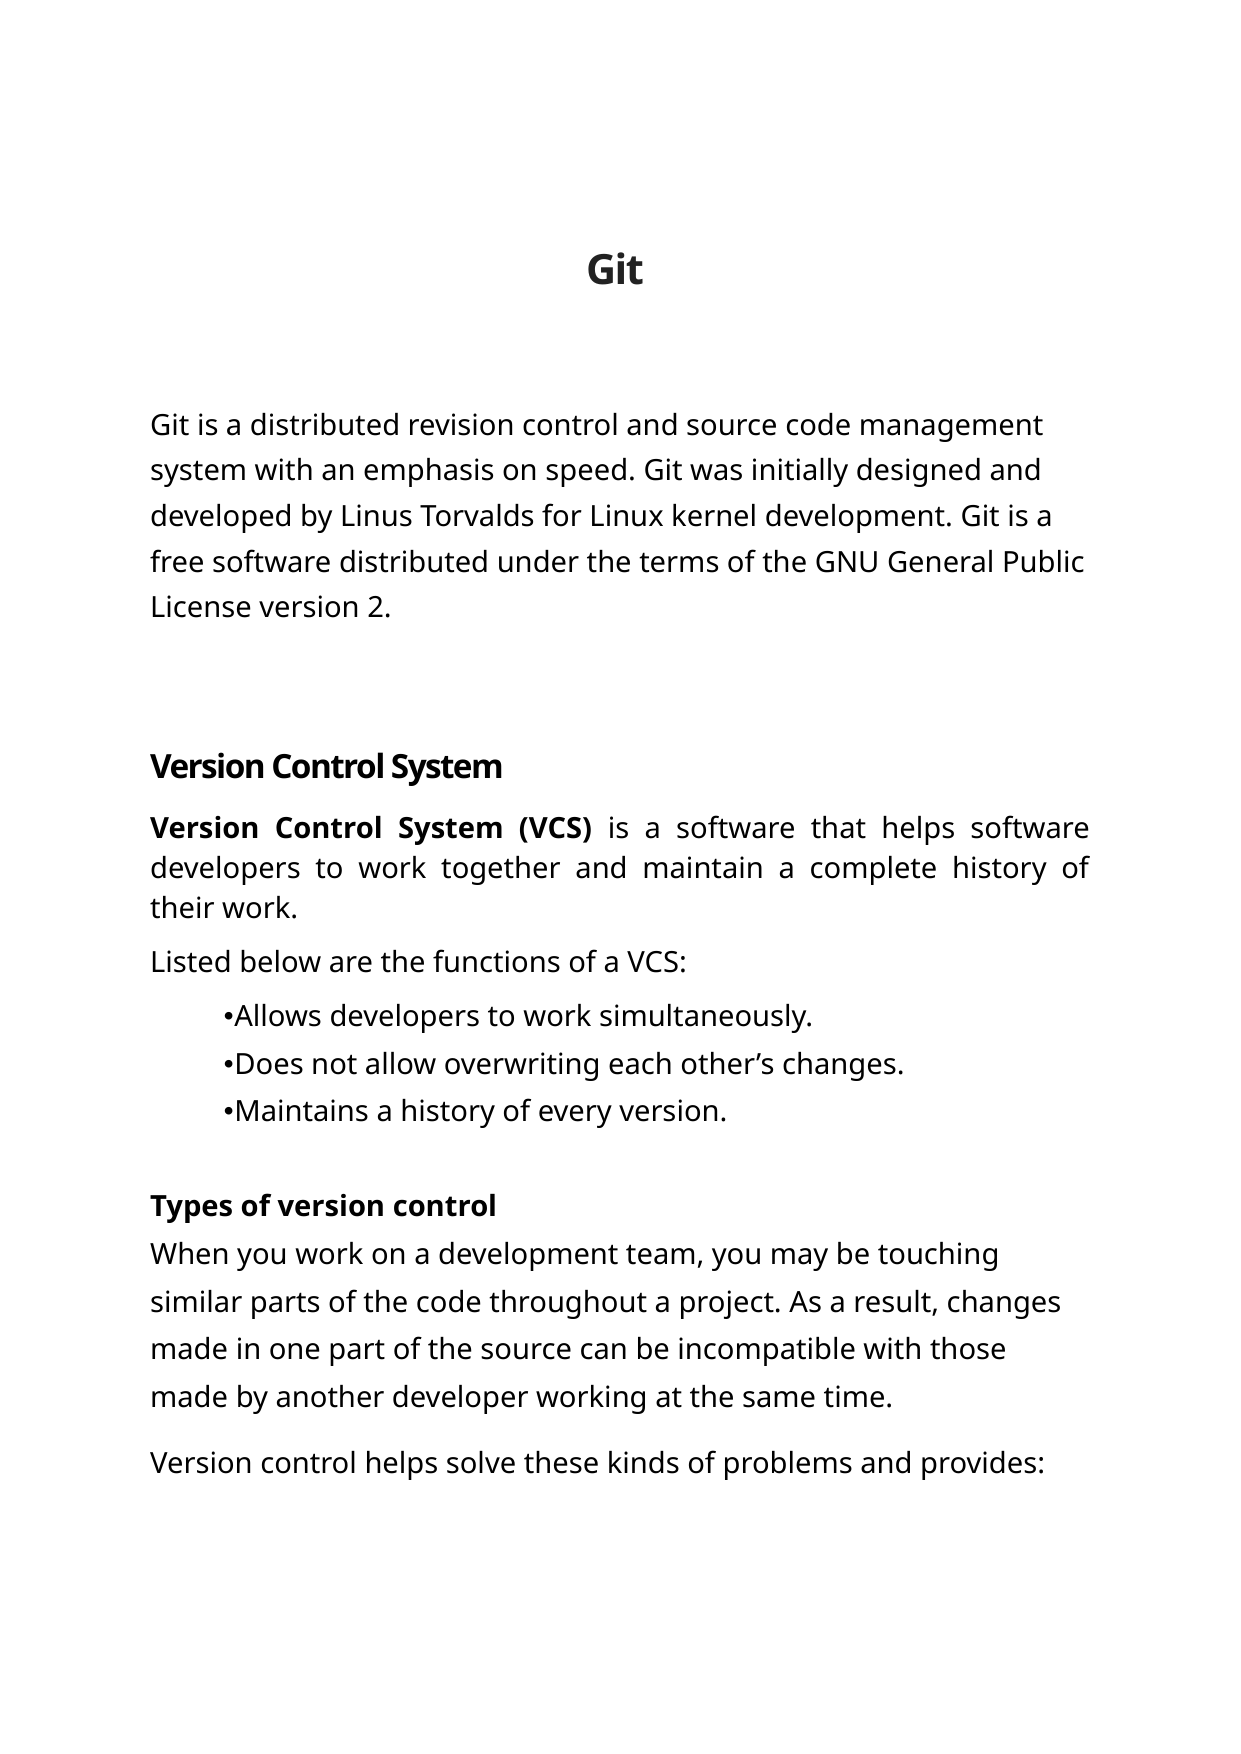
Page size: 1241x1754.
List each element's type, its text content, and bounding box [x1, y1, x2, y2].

text Git is a distributed revision control and source code management system with an emphasis on speed. Git was initially designed and developed by Linus Torvalds for Linux kernel development. Git is a free software distributed under the terms of the GNU General Public License version 2. [150, 404, 1090, 626]
text When you work on a development team, you may be touching similar parts of the code throughout a project. As a result, changes made in one part of the source can be incompatible with those made by another developer working at the same time. [150, 1233, 1090, 1416]
text Version Control System (VCS) is a software that helps software developers to work together and maintain a complete history of their work. [150, 808, 1090, 927]
list Allows developers to work simultaneously. [150, 996, 1090, 1035]
text Version control helps solve these kinds of problems and provides: [150, 1442, 1090, 1482]
subtitle Git [150, 240, 1090, 297]
list Maintains a history of every version. [150, 1091, 1090, 1130]
subtitle Types of version control [150, 1186, 1090, 1225]
text Listed below are the functions of a VCS: [150, 941, 1090, 981]
list Does not allow overwriting each other’s changes. [150, 1043, 1090, 1083]
subtitle Version Control System [150, 743, 1090, 788]
